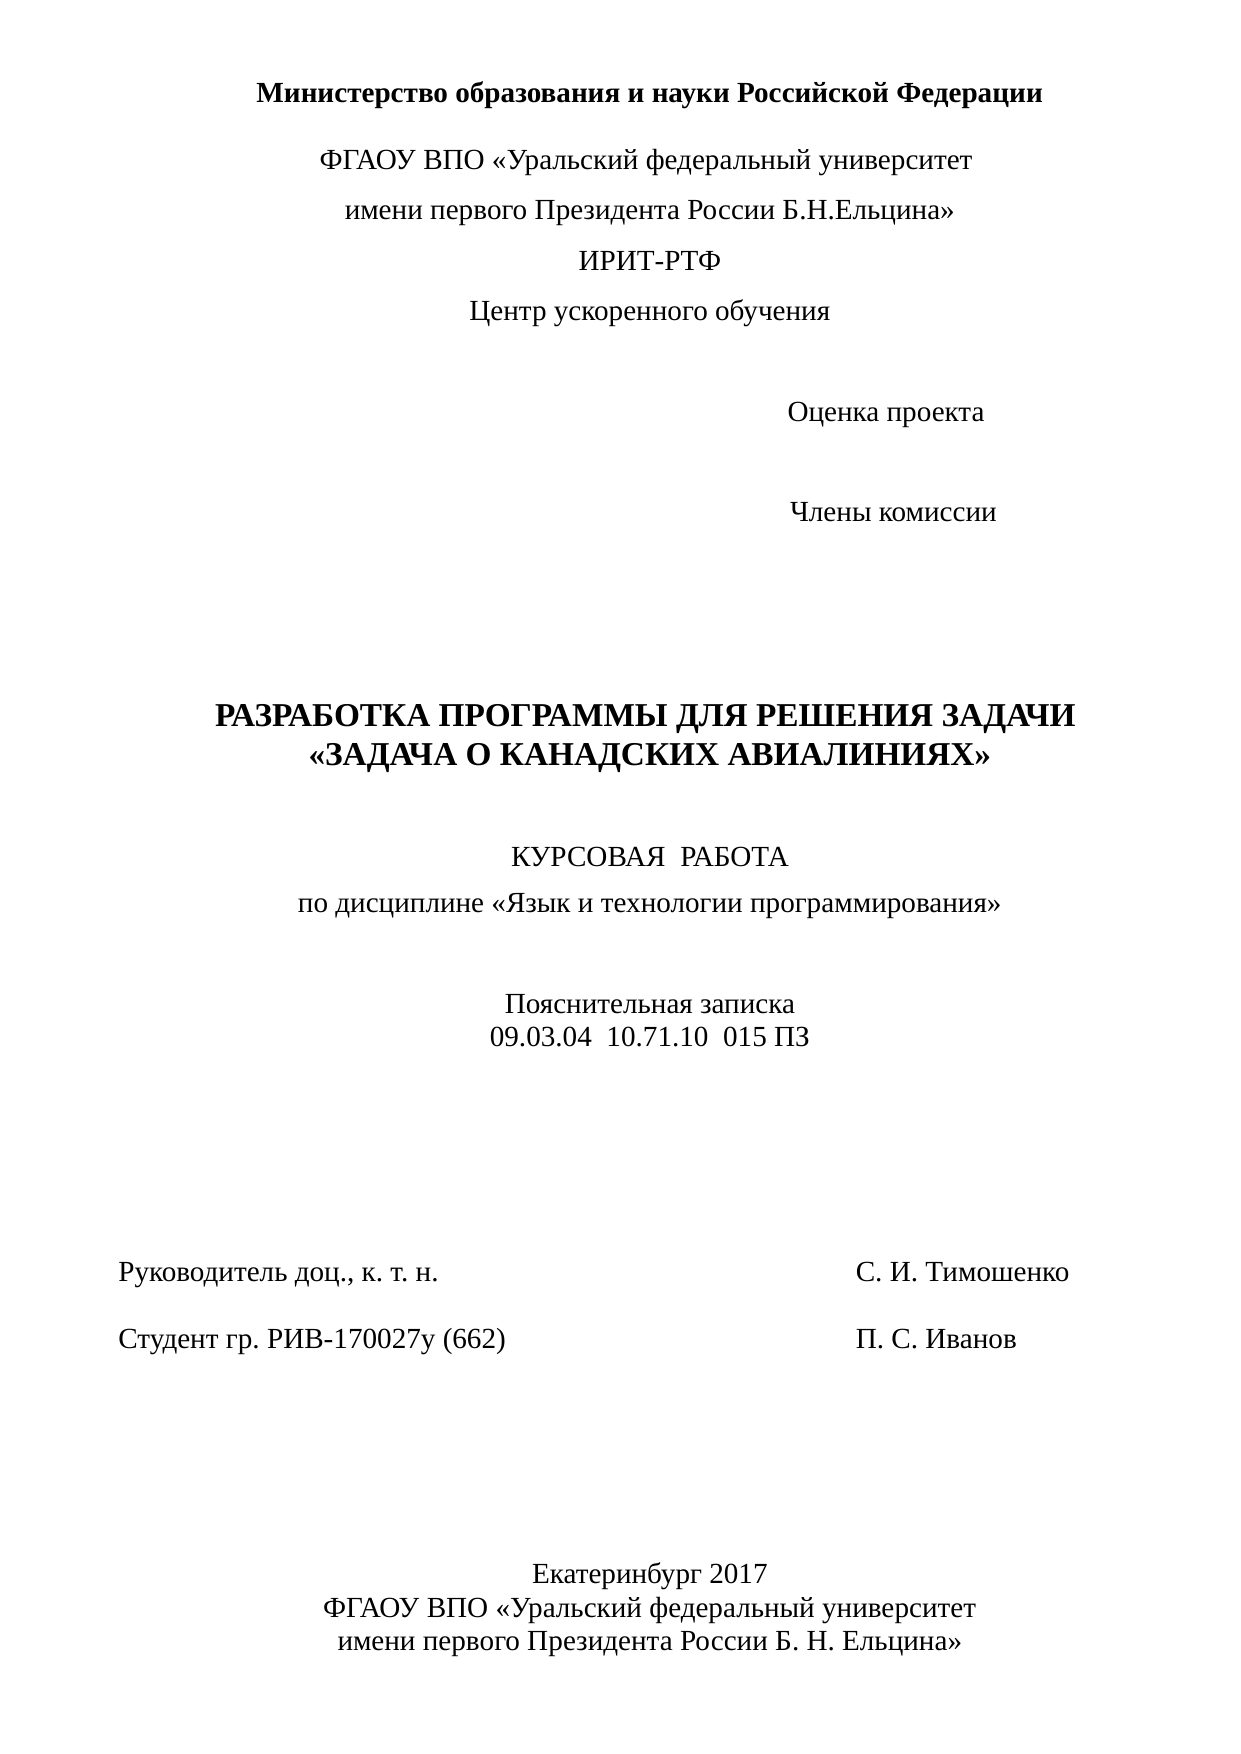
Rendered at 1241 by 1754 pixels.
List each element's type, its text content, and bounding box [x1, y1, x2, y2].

text по дисциплине «Язык и технологии программирования» [118, 885, 1181, 919]
text РАЗРАБОТКА ПРОГРАММЫ ДЛЯ РЕШЕНИЯ ЗАДАЧИ «ЗАДАЧА О КАНАДСКИХ АВИАЛИНИЯХ» [118, 696, 1181, 772]
text Оценка проекта [591, 394, 1181, 427]
text Пояснительная записка [118, 986, 1181, 1019]
text КУРСОВАЯ РАБОТА [118, 839, 1181, 873]
text имени первого Президента России Б. Н. Ельцина» [118, 1623, 1181, 1657]
text Руководитель доц., к. т. н. С. И. Тимошенко [118, 1254, 1181, 1288]
text 09.03.04 10.71.10 015 ПЗ [118, 1019, 1181, 1053]
text ФГАОУ ВПО «Уральский федеральный университет [118, 1590, 1181, 1623]
text ИРИТ-РТФ [118, 243, 1181, 276]
text Центр ускоренного обучения [118, 293, 1181, 327]
text Члены комиссии [591, 494, 1181, 528]
text Екатеринбург 2017 [118, 1556, 1181, 1590]
text ФГАОУ ВПО «Уральский федеральный университет имени первого Президента России Б.Н.Ельцина» [118, 142, 1181, 226]
text Министерство образования и науки Российской Федерации [118, 75, 1181, 108]
text Студент гр. РИВ-170027у (662) П. С. Иванов [118, 1321, 1181, 1355]
